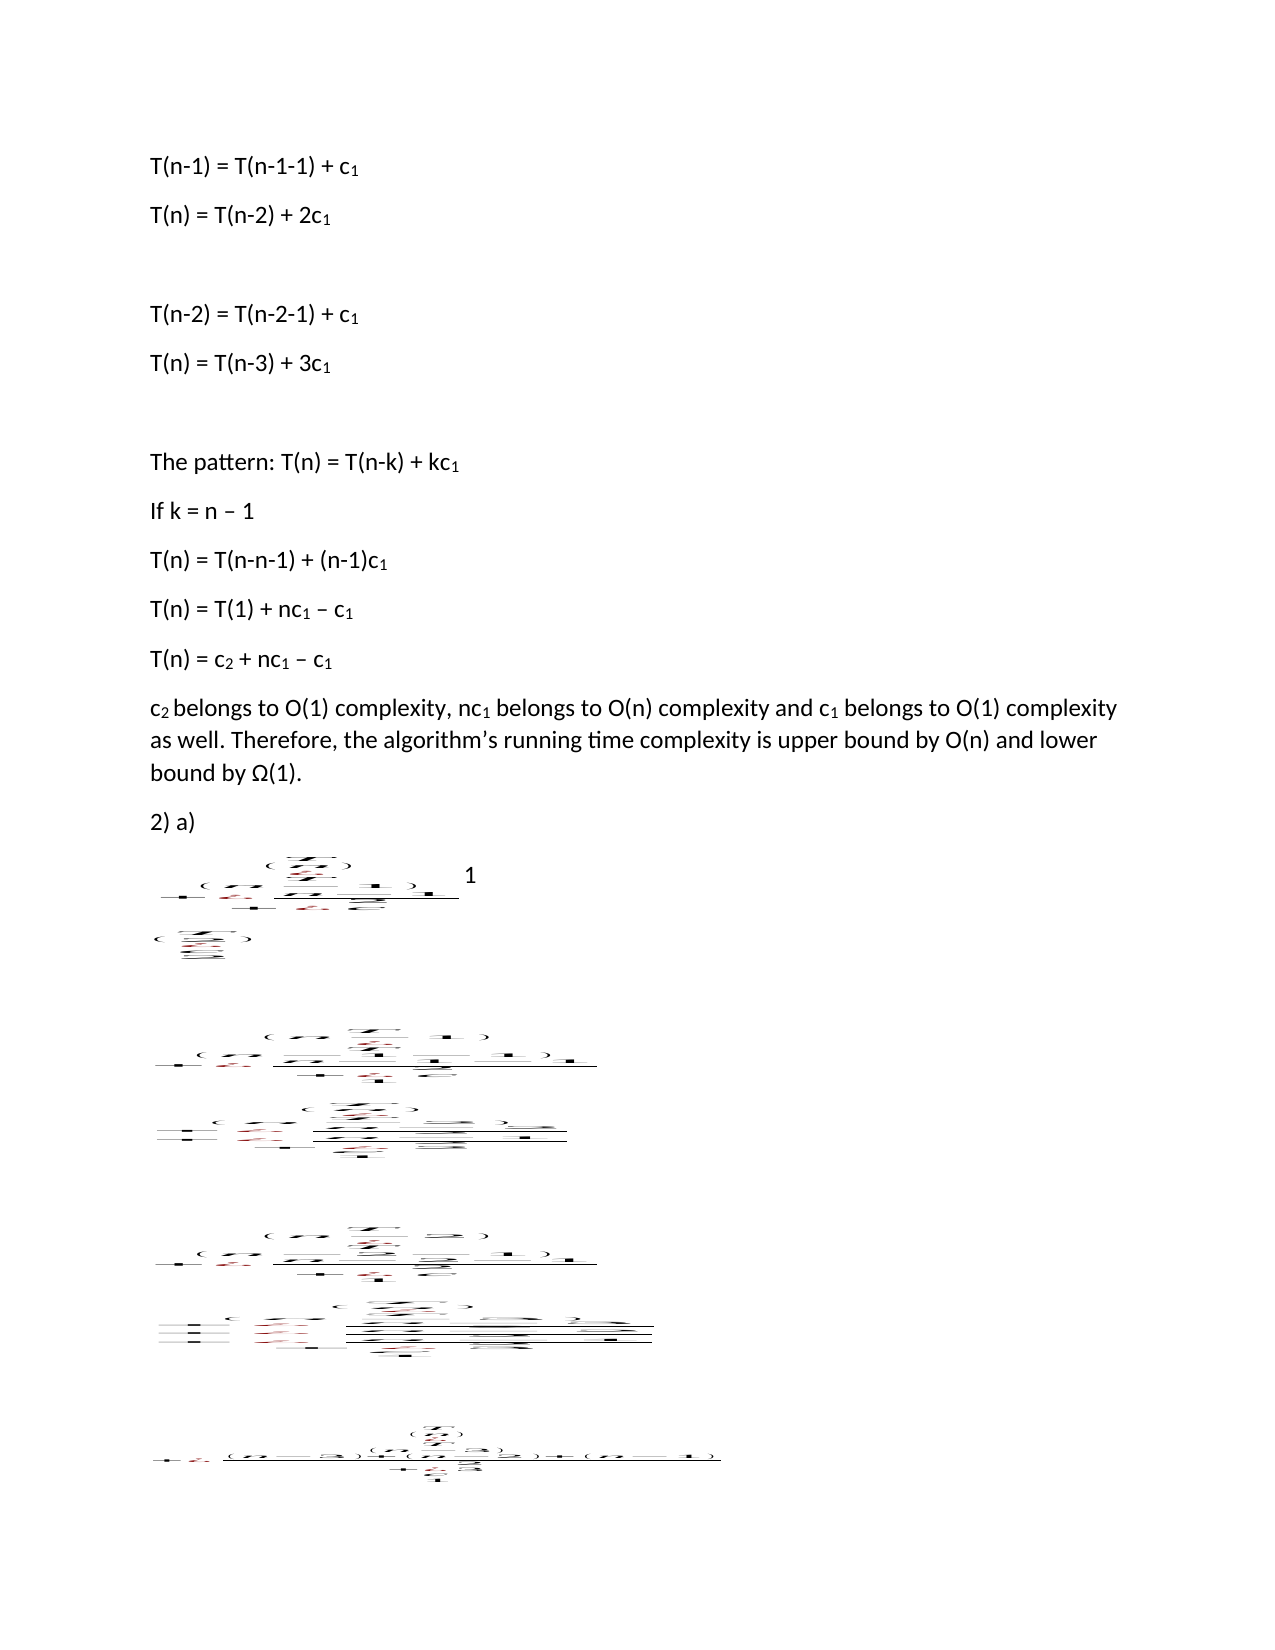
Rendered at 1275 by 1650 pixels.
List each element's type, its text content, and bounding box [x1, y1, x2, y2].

text 1 [150, 856, 1125, 912]
text If k = n – 1 [150, 495, 1125, 525]
text c2 belongs to O(1) complexity, nc1 belongs to O(n) complexity and c1 belongs to O(1) complexity as well. Therefore, the algorithm’s running time complexity is upper bound by O(n) and lower bound by Ω(1). [150, 692, 1125, 788]
text 2) a) [150, 806, 1125, 837]
text The pattern: T(n) = T(n-k) + kc1 [150, 446, 1125, 476]
text T(n) = T(n-2) + 2c1 [150, 199, 1125, 230]
text T(n-2) = T(n-2-1) + c1 [150, 298, 1125, 328]
text T(n-1) = T(n-1-1) + c1 [150, 150, 1125, 181]
text T(n) = T(1) + nc1 – c1 [150, 593, 1125, 624]
text T(n) = T(n-n-1) + (n-1)c1 [150, 544, 1125, 575]
text T(n) = T(n-3) + 3c1 [150, 347, 1125, 378]
text T(n) = c2 + nc1 – c1 [150, 643, 1125, 673]
